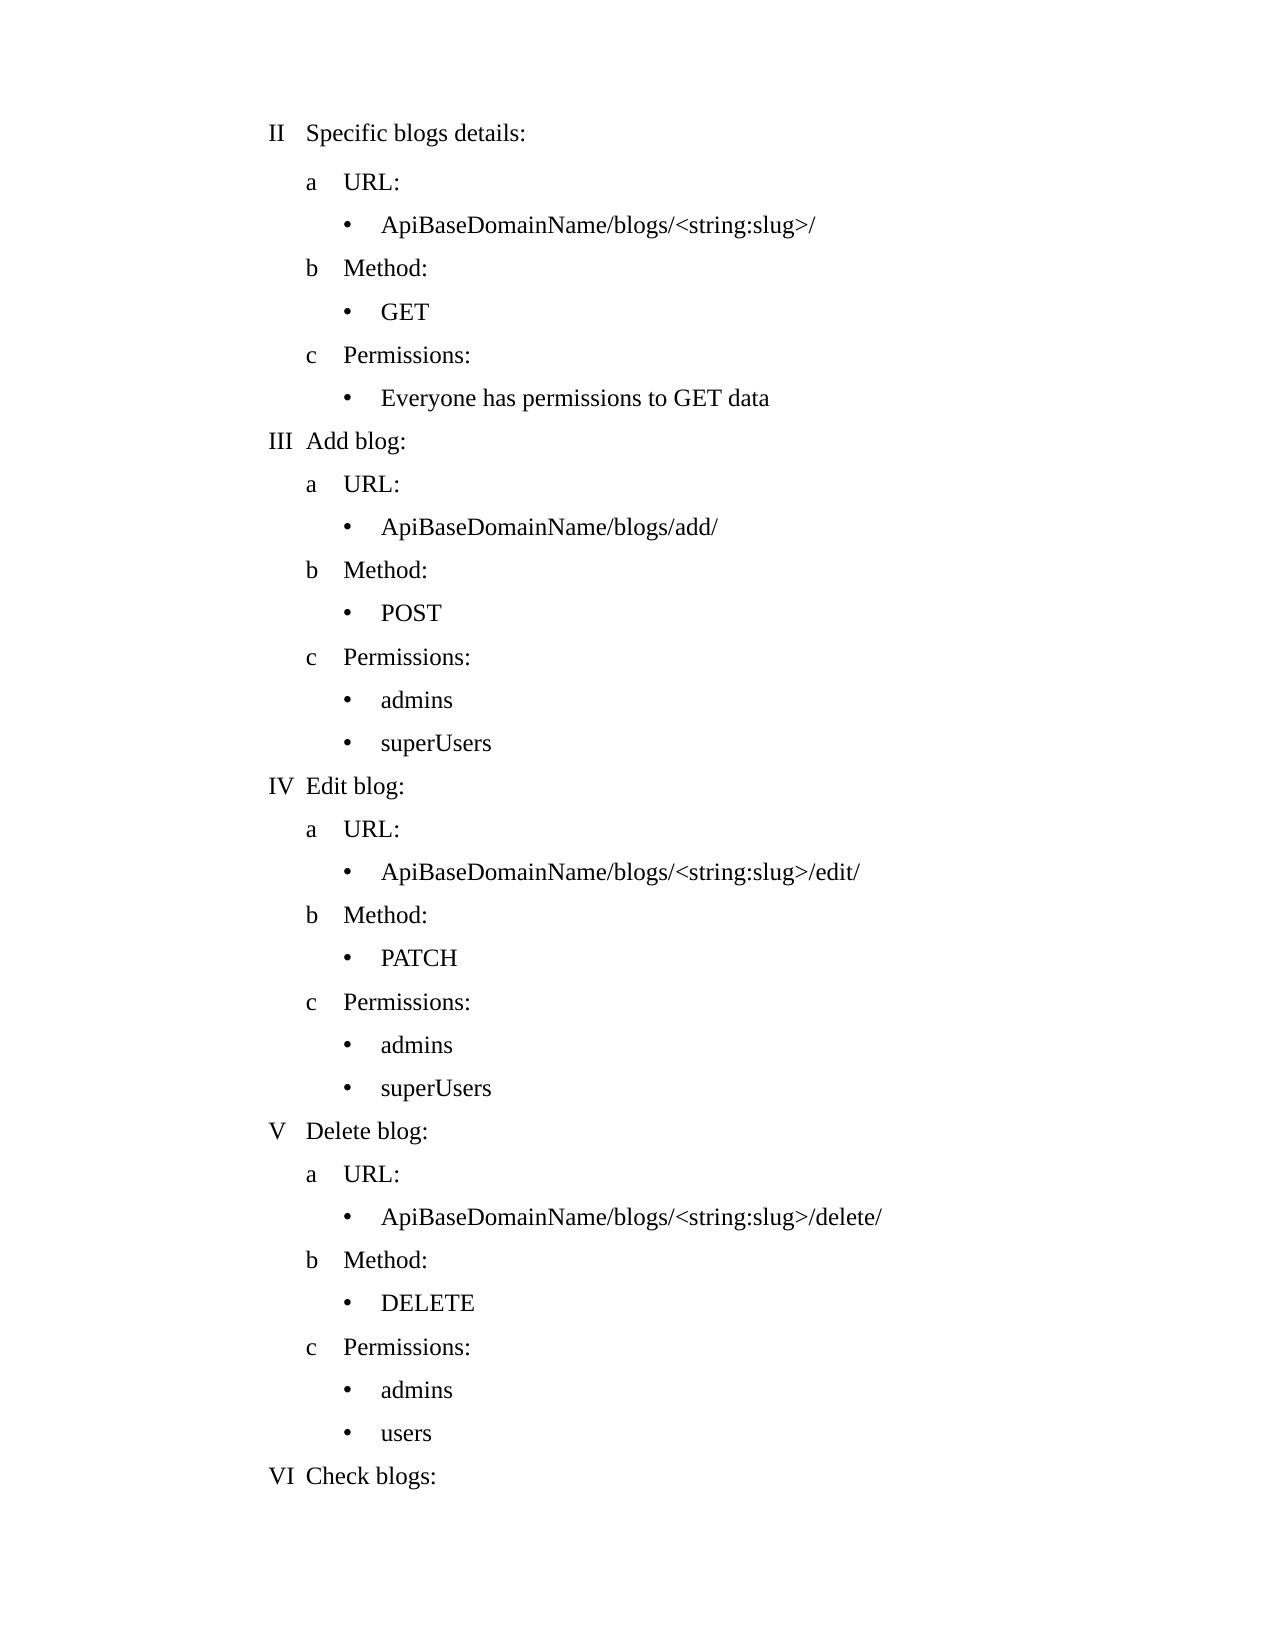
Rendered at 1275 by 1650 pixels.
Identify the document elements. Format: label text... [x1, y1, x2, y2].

list GET [343, 297, 1157, 325]
list users [343, 1418, 1157, 1447]
list admins [343, 1375, 1157, 1403]
list Method: [306, 900, 1157, 929]
list Specific blogs details: [268, 118, 1157, 147]
list Delete blog: [268, 1116, 1157, 1145]
list Check blogs: [268, 1461, 1157, 1490]
list ApiBaseDomainName/blogs/<string:slug>/delete/ [343, 1202, 1157, 1231]
list Everyone has permissions to GET data [343, 383, 1157, 412]
list ApiBaseDomainName/blogs/<string:slug>/ [343, 210, 1157, 239]
list Permissions: [306, 987, 1157, 1015]
list URL: [306, 1159, 1157, 1188]
list Add blog: [268, 426, 1157, 455]
list Edit blog: [268, 771, 1157, 800]
list ApiBaseDomainName/blogs/<string:slug>/edit/ [343, 857, 1157, 886]
list URL: [306, 814, 1157, 843]
list Permissions: [306, 642, 1157, 670]
list superUsers [343, 728, 1157, 757]
list PATCH [343, 943, 1157, 972]
list URL: [306, 167, 1157, 196]
list admins [343, 685, 1157, 713]
list DELETE [343, 1288, 1157, 1317]
list URL: [306, 469, 1157, 498]
list Method: [306, 1245, 1157, 1274]
list POST [343, 598, 1157, 627]
list Permissions: [306, 1332, 1157, 1360]
list ApiBaseDomainName/blogs/add/ [343, 512, 1157, 541]
list superUsers [343, 1073, 1157, 1102]
list Permissions: [306, 340, 1157, 368]
list Method: [306, 555, 1157, 584]
list Method: [306, 253, 1157, 282]
list admins [343, 1030, 1157, 1058]
